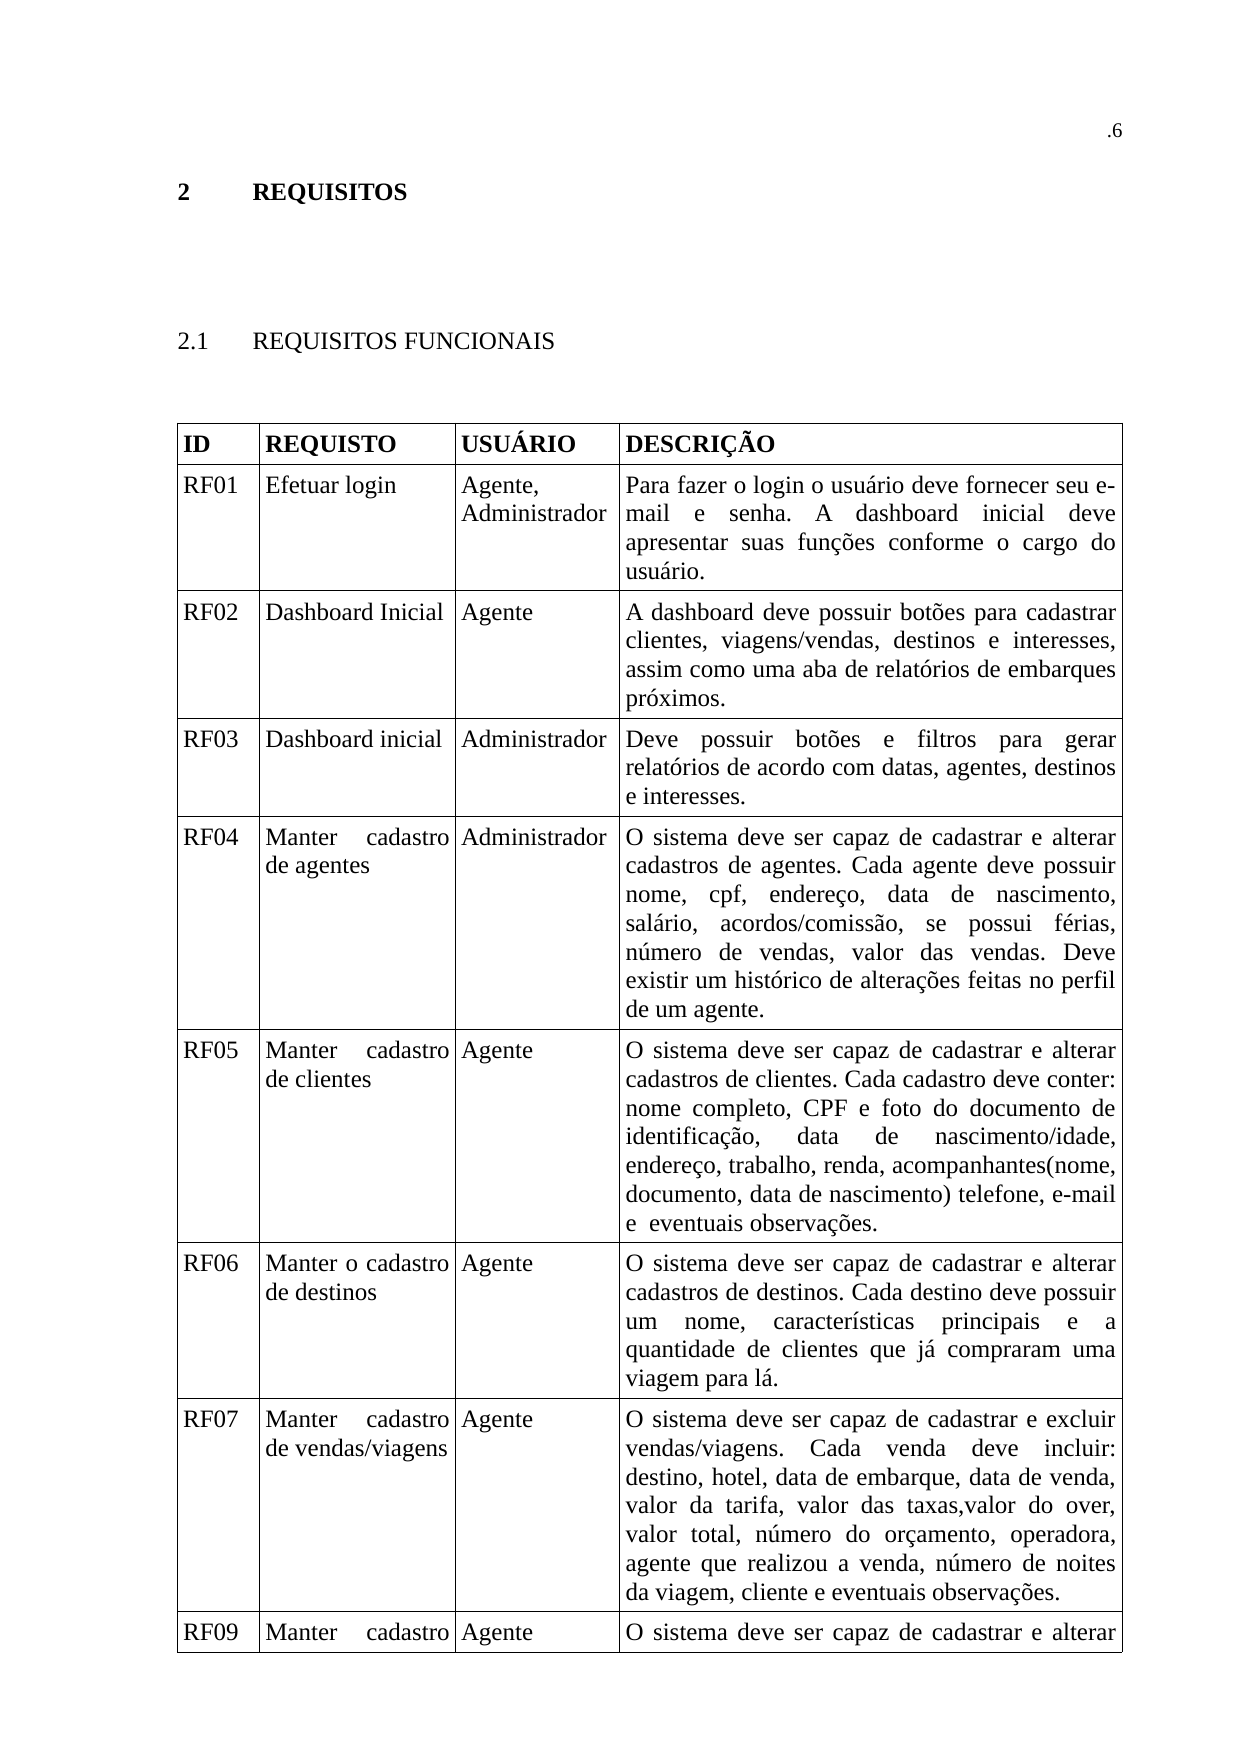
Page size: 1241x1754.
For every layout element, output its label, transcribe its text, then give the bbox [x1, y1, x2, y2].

table_header REQUISTO [260, 424, 455, 463]
table_cell Manter cadastro de clientes [260, 1030, 455, 1242]
table_cell Dashboard inicial [260, 719, 455, 816]
table_cell Agente [456, 1243, 619, 1398]
table_cell O sistema deve ser capaz de cadastrar e alterar [620, 1612, 1122, 1652]
subtitle REQUISITOS [177, 177, 1122, 206]
table_cell Agente, Administrador [456, 465, 619, 590]
table_cell Manter cadastro de vendas/viagens [260, 1399, 455, 1611]
table_cell Para fazer o login o usuário deve fornecer seu e-mail e senha. A dashboard inicial deve apresentar suas funções conforme o cargo do usuário. [620, 465, 1122, 590]
table_cell RF01 [178, 465, 259, 590]
table_cell RF02 [178, 591, 259, 717]
table_cell RF05 [178, 1030, 259, 1242]
table_cell Deve possuir botões e filtros para gerar relatórios de acordo com datas, agentes, destinos e interesses. [620, 719, 1122, 816]
table_cell Manter cadastro de agentes [260, 817, 455, 1029]
table_cell A dashboard deve possuir botões para cadastrar clientes, viagens/vendas, destinos e interesses, assim como uma aba de relatórios de embarques próximos. [620, 591, 1122, 717]
table_cell Agente [456, 591, 619, 717]
table_cell RF07 [178, 1399, 259, 1611]
table_cell Administrador [456, 719, 619, 816]
table_cell Manter o cadastro de destinos [260, 1243, 455, 1398]
table_cell Agente [456, 1399, 619, 1611]
table_header DESCRIÇÃO [620, 424, 1122, 463]
table_header ID [178, 424, 259, 463]
table_cell O sistema deve ser capaz de cadastrar e alterar cadastros de agentes. Cada agente deve possuir nome, cpf, endereço, data de nascimento, salário, acordos/comissão, se possui férias, número de vendas, valor das vendas. Deve existir um histórico de alterações feitas no perfil de um agente. [620, 817, 1122, 1029]
table_cell RF06 [178, 1243, 259, 1398]
table_cell Efetuar login [260, 465, 455, 590]
table_cell Administrador [456, 817, 619, 1029]
table_cell O sistema deve ser capaz de cadastrar e excluir vendas/viagens. Cada venda deve incluir: destino, hotel, data de embarque, data de venda, valor da tarifa, valor das taxas,valor do over, valor total, número do orçamento, operadora, agente que realizou a venda, número de noites da viagem, cliente e eventuais observações. [620, 1399, 1122, 1611]
table_cell RF03 [178, 719, 259, 816]
table_cell Dashboard Inicial [260, 591, 455, 717]
table_cell RF04 [178, 817, 259, 1029]
subtitle REQUISITOS FUNCIONAIS [177, 326, 1122, 355]
table_cell Agente [456, 1030, 619, 1242]
table_cell RF09 [178, 1612, 259, 1652]
table_cell Agente [456, 1612, 619, 1652]
table_cell O sistema deve ser capaz de cadastrar e alterar cadastros de destinos. Cada destino deve possuir um nome, características principais e a quantidade de clientes que já compraram uma viagem para lá. [620, 1243, 1122, 1398]
table_header USUÁRIO [456, 424, 619, 463]
table_cell Manter cadastro [260, 1612, 455, 1652]
table_cell O sistema deve ser capaz de cadastrar e alterar cadastros de clientes. Cada cadastro deve conter: nome completo, CPF e foto do documento de identificação, data de nascimento/idade, endereço, trabalho, renda, acompanhantes(nome, documento, data de nascimento) telefone, e-mail e eventuais observações. [620, 1030, 1122, 1242]
